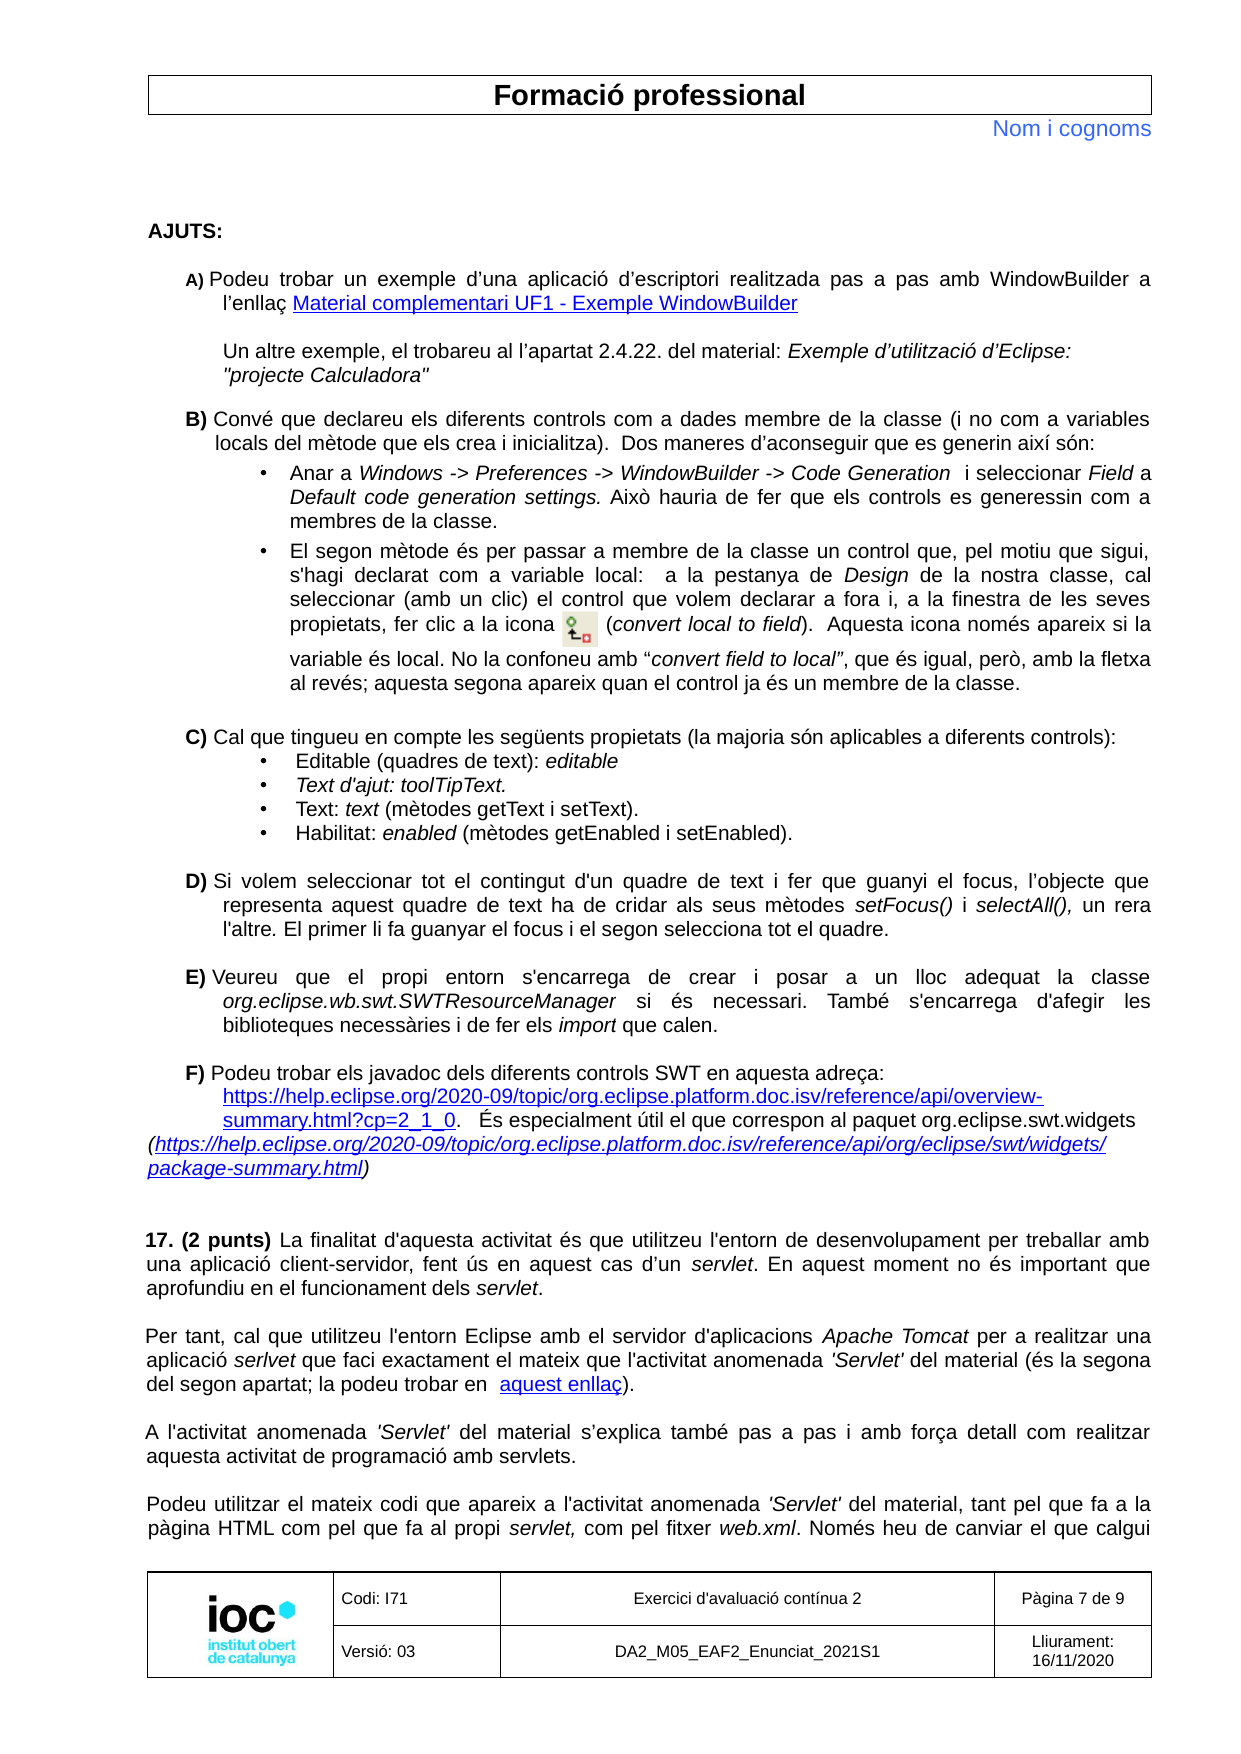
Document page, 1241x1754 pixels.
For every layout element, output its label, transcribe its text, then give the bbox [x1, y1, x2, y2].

list Anar a Windows -> Preferences -> WindowBuilder -> Code Generation i seleccionar Field a Default code generation settings. Això hauria de fer que els controls es generessin com a membres de la classe. [260, 461, 1151, 533]
list Podeu trobar un exemple d’una aplicació d’escriptori realitzada pas a pas amb WindowBuilder a l’enllaç Material complementari UF1 - Exemple WindowBuilder [185, 267, 1151, 315]
list El segon mètode és per passar a membre de la classe un control que, pel motiu que sigui, s'hagi declarat com a variable local: a la pestanya de Design de la nostra classe, cal seleccionar (amb un clic) el control que volem declarar a fora i, a la finestra de les seves propietats, fer clic a la icona (convert local to field). Aquesta icona només apareix si la variable és local. No la confoneu amb “convert field to local”, que és igual, però, amb la fletxa al revés; aquesta segona apareix quan el control ja és un membre de la classe. [260, 539, 1151, 695]
text A l'activitat anomenada 'Servlet' del material s’explica també pas a pas i amb força detall com realitzar aquesta activitat de programació amb servlets. [145, 1420, 1151, 1468]
list Convé que declareu els diferents controls com a dades membre de la classe (i no com a variables locals del mètode que els crea i inicialitza). Dos maneres d’aconseguir que es generin així són: [185, 407, 1151, 455]
list (https://help.eclipse.org/2020-09/topic/org.eclipse.platform.doc.isv/reference/api/org/eclipse/swt/widgets/package-summary.html) [148, 1132, 1151, 1180]
list Cal que tingueu en compte les següents propietats (la majoria són aplicables a diferents controls): [185, 724, 1151, 748]
text Un altre exemple, el trobareu al l’apartat 2.4.22. del material: Exemple d’utilització d’Eclipse: "projecte Calculadora" [223, 339, 1151, 387]
text Podeu utilitzar el mateix codi que apareix a l'activitat anomenada 'Servlet' del material, tant pel que fa a la pàgina HTML com pel que fa al propi servlet, com pel fitxer web.xml. Només heu de canviar el que calgui [146, 1492, 1151, 1539]
text AJUTS: [148, 219, 1151, 243]
list Editable (quadres de text): editable [260, 748, 1151, 773]
text Per tant, cal que utilitzeu l'entorn Eclipse amb el servidor d'aplicacions Apache Tomcat per a realitzar una aplicació serlvet que faci exactament el mateix que l'activitat anomenada 'Servlet' del material (és la segona del segon apartat; la podeu trobar en aquest enllaç). [145, 1324, 1151, 1396]
list Habilitat: enabled (mètodes getEnabled i setEnabled). [260, 821, 1151, 845]
text 17. (2 punts) La finalitat d'aquesta activitat és que utilitzeu l'entorn de desenvolupament per treballar amb una aplicació client-servidor, fent ús en aquest cas d’un servlet. En aquest moment no és important que aprofundiu en el funcionament dels servlet. [145, 1228, 1151, 1300]
list Si volem seleccionar tot el contingut d'un quadre de text i fer que guanyi el focus, l’objecte que representa aquest quadre de text ha de cridar als seus mètodes setFocus() i selectAll(), un rera l'altre. El primer li fa guanyar el focus i el segon selecciona tot el quadre. [185, 869, 1151, 941]
list Podeu trobar els javadoc dels diferents controls SWT en aquesta adreça: [185, 1060, 1151, 1084]
picture [195, 1581, 309, 1677]
list Text d'ajut: toolTipText. [260, 773, 1151, 797]
list Text: text (mètodes getText i setText). [260, 797, 1151, 821]
list Veureu que el propi entorn s'encarrega de crear i posar a un lloc adequat la classe org.eclipse.wb.swt.SWTResourceManager si és necessari. També s'encarrega d'afegir les biblioteques necessàries i de fer els import que calen. [185, 964, 1151, 1036]
list https://help.eclipse.org/2020-09/topic/org.eclipse.platform.doc.isv/reference/api/overview-summary.html?cp=2_1_0. És especialment útil el que correspon al paquet org.eclipse.swt.widgets [185, 1084, 1151, 1132]
